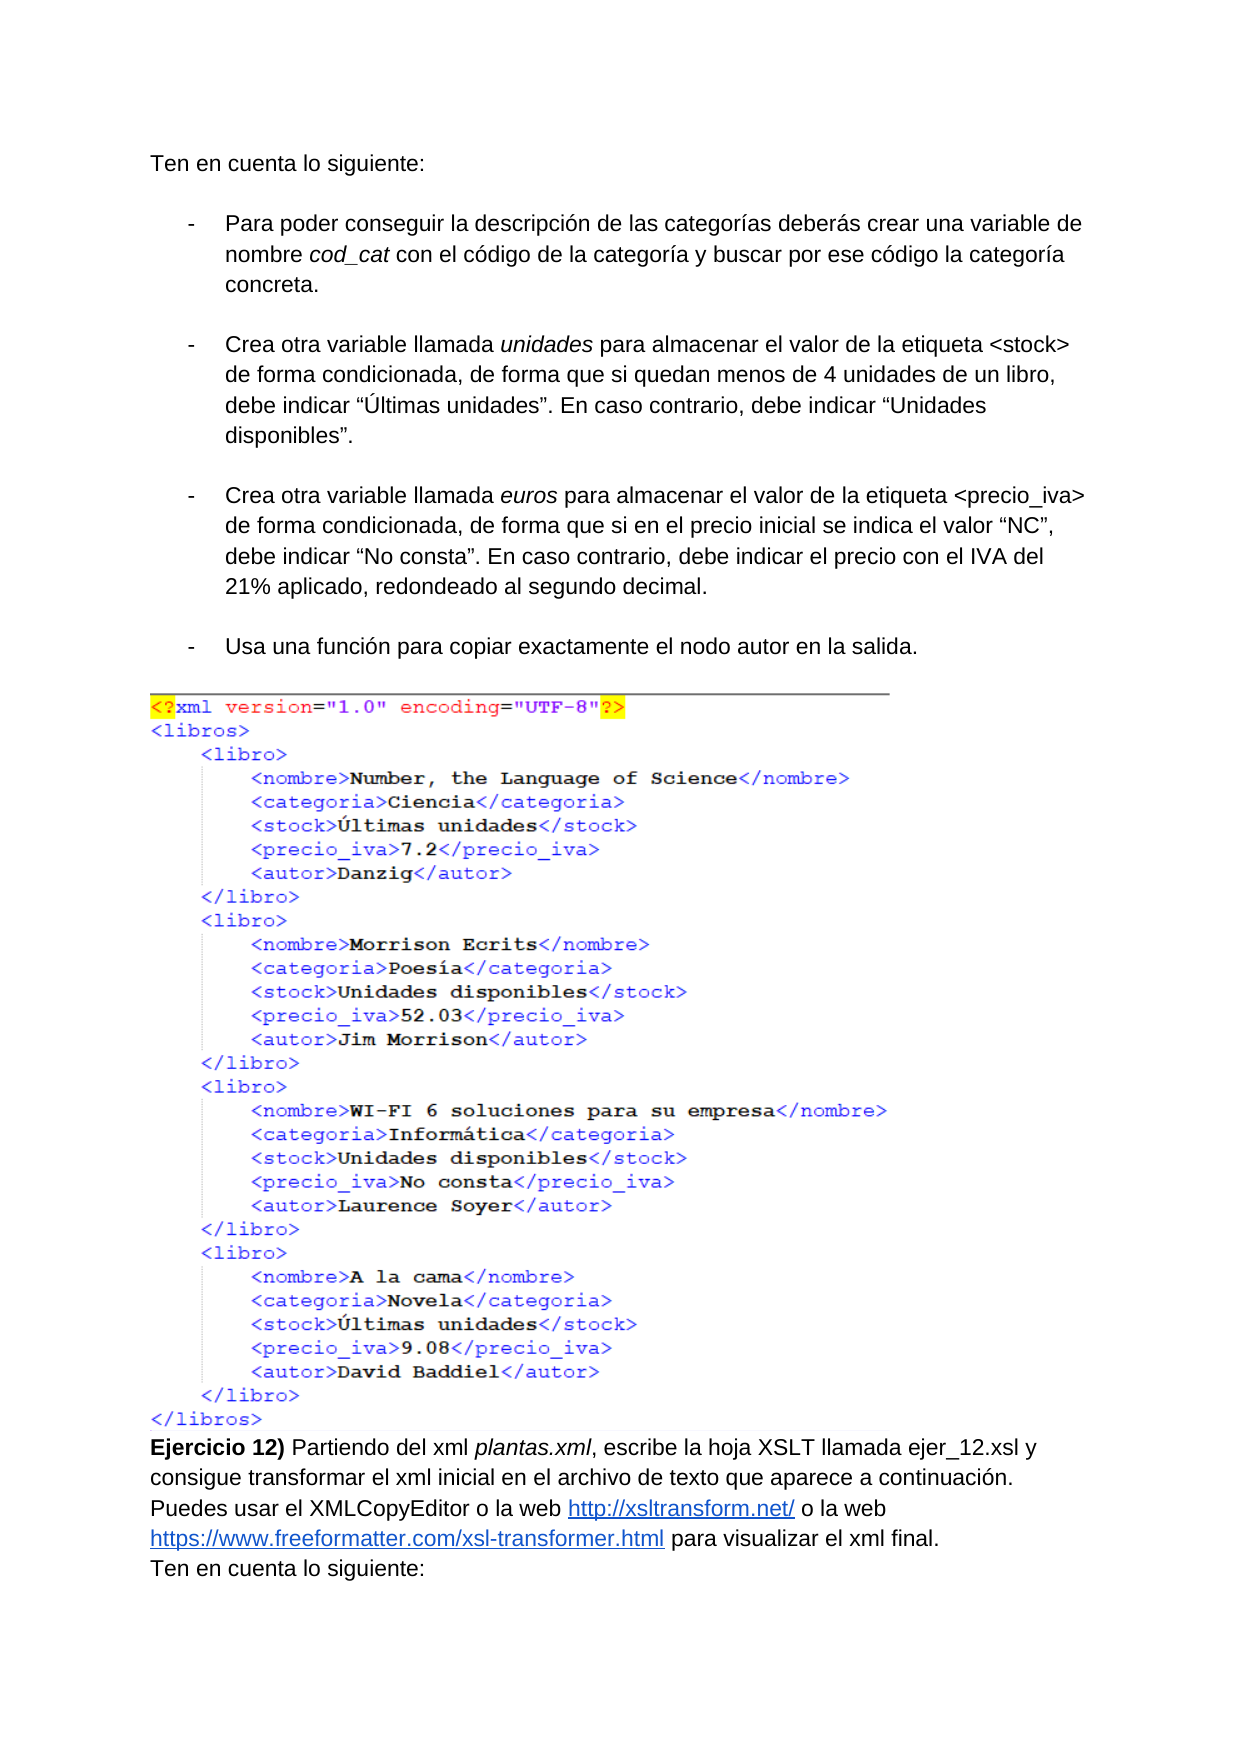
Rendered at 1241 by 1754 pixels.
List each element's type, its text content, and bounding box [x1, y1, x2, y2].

text Ten en cuenta lo siguiente: [150, 150, 1090, 176]
text Ten en cuenta lo siguiente: [150, 1555, 1090, 1581]
list Para poder conseguir la descripción de las categorías deberás crear una variable de nombre cod_cat con el código de la categoría y buscar por ese código la categoría concreta. [187, 210, 1090, 297]
text Ejercicio 12) Partiendo del xml plantas.xml, escribe la hoja XSLT llamada ejer_12.xsl y consigue transformar el xml inicial en el archivo de texto que aparece a continuación. Puedes usar el XMLCopyEditor o la web http://xsltransform.net/ o la web https://www.freeformatter.com/xsl-transformer.html para visualizar el xml final. [150, 1434, 1090, 1551]
list Usa una función para copiar exactamente el nodo autor en la salida. [187, 633, 1090, 660]
picture [150, 693, 890, 1431]
list Crea otra variable llamada unidades para almacenar el valor de la etiqueta <stock> de forma condicionada, de forma que si quedan menos de 4 unidades de un libro, debe indicar “Últimas unidades”. En caso contrario, debe indicar “Unidades disponibles”. [187, 331, 1090, 448]
list Crea otra variable llamada euros para almacenar el valor de la etiqueta <precio_iva> de forma condicionada, de forma que si en el precio inicial se indica el valor “NC”, debe indicar “No consta”. En caso contrario, debe indicar el precio con el IVA del 21% aplicado, redondeado al segundo decimal. [187, 482, 1090, 599]
